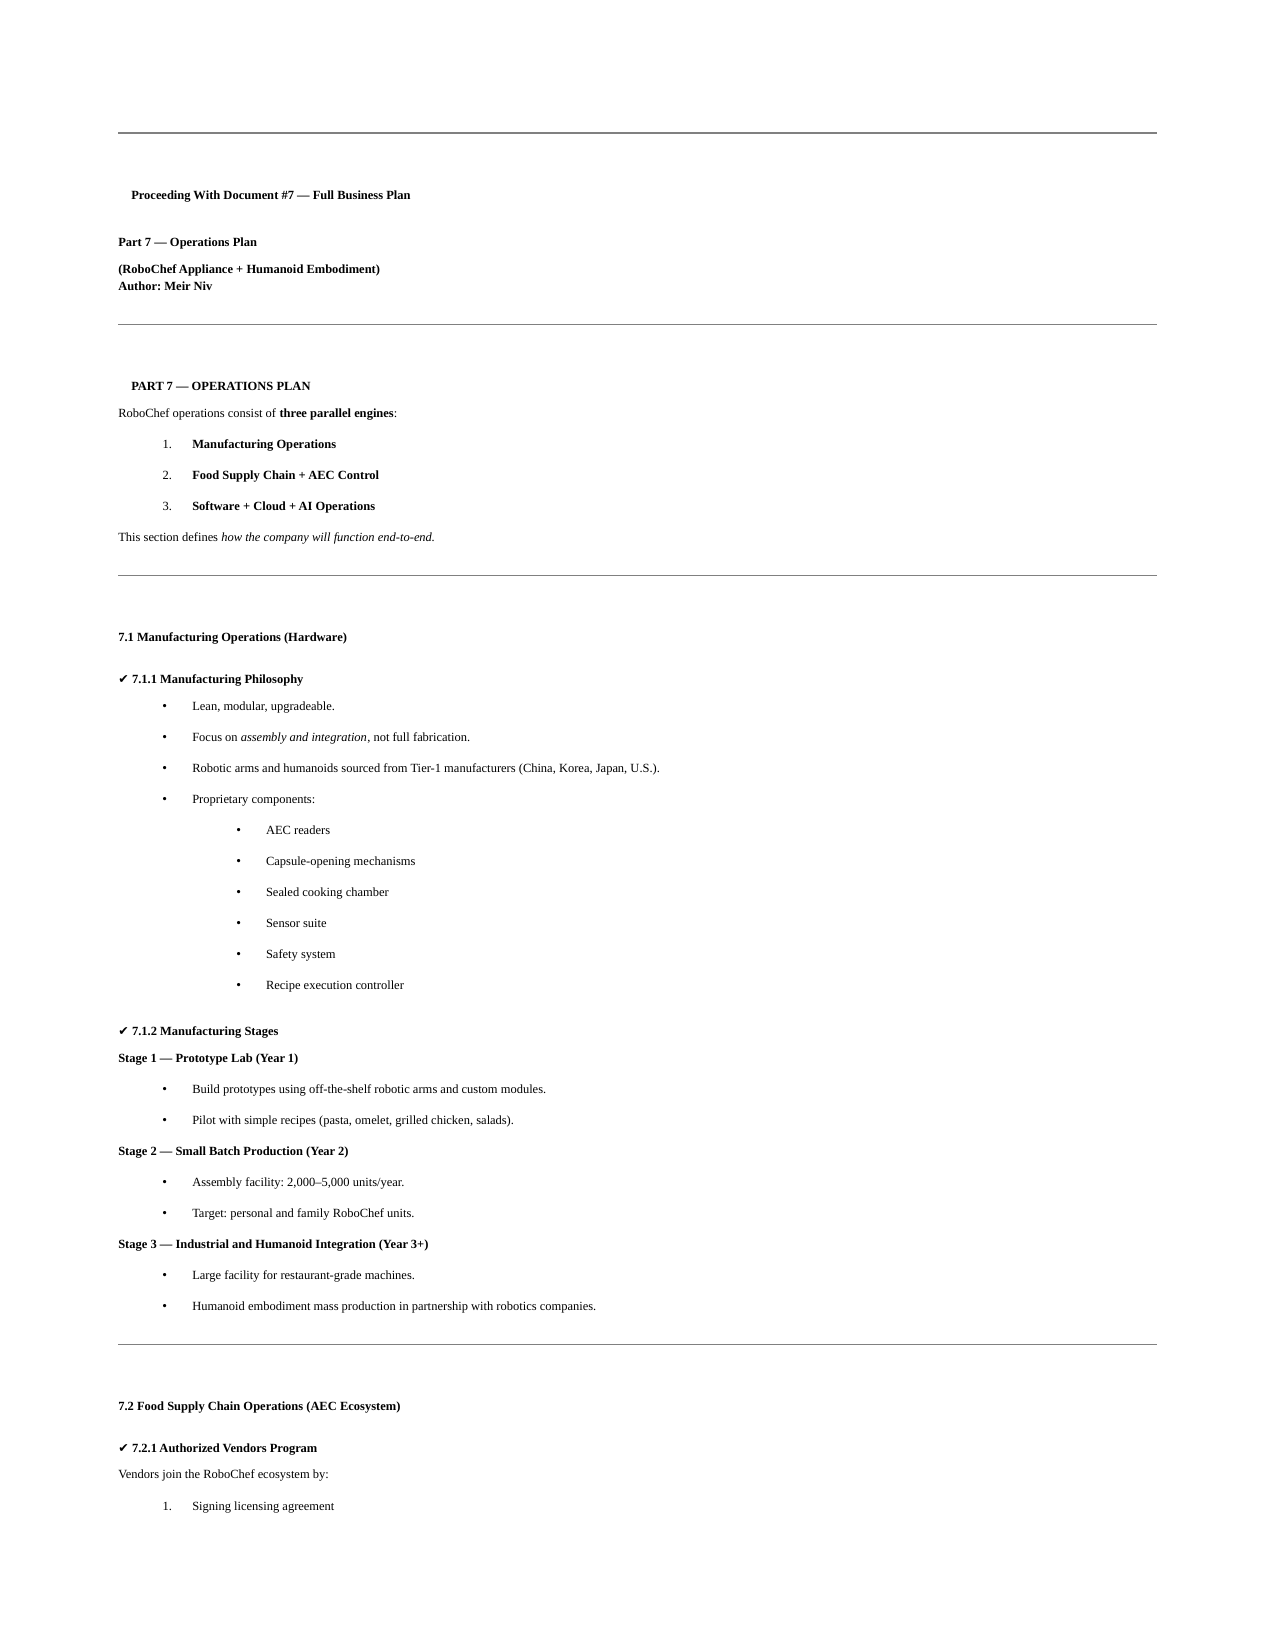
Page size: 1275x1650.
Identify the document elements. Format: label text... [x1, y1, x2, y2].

list Large facility for restaurant-grade machines. [162, 1268, 1157, 1282]
list Humanoid embodiment mass production in partnership with robotics companies. [162, 1299, 1157, 1313]
subtitle Part 7 — Operations Plan [118, 235, 1157, 249]
text Vendors join the RoboChef ecosystem by: [118, 1467, 1157, 1482]
list Safety system [236, 947, 1157, 961]
subtitle ✔️ 7.2.1 Authorized Vendors Program [118, 1440, 1157, 1455]
list Sensor suite [236, 916, 1157, 930]
list Signing licensing agreement [162, 1498, 1157, 1513]
list Focus on assembly and integration, not full fabrication. [162, 729, 1157, 744]
text Stage 3 — Industrial and Humanoid Integration (Year 3+) [118, 1237, 1157, 1251]
list Build prototypes using off-the-shelf robotic arms and custom modules. [162, 1081, 1157, 1096]
subtitle ✔️ 7.1.2 Manufacturing Stages [118, 1023, 1157, 1038]
text (RoboChef Appliance + Humanoid Embodiment) Author: Meir Niv [118, 262, 1157, 293]
list Capsule-opening mechanisms [236, 854, 1157, 868]
subtitle 📘 PART 7 — OPERATIONS PLAN [118, 379, 1157, 393]
text Stage 1 — Prototype Lab (Year 1) [118, 1050, 1157, 1065]
list Sealed cooking chamber [236, 885, 1157, 899]
list Assembly facility: 2,000–5,000 units/year. [162, 1174, 1157, 1189]
text RoboChef operations consist of three parallel engines: [118, 406, 1157, 420]
list Recipe execution controller [236, 978, 1157, 992]
list AEC readers [236, 823, 1157, 837]
list Target: personal and family RoboChef units. [162, 1206, 1157, 1220]
subtitle 7.1 Manufacturing Operations (Hardware) [118, 630, 1157, 644]
list Pilot with simple recipes (pasta, omelet, grilled chicken, salads). [162, 1112, 1157, 1127]
list Software + Cloud + AI Operations [162, 499, 1157, 513]
subtitle 7.2 Food Supply Chain Operations (AEC Ecosystem) [118, 1399, 1157, 1413]
subtitle ✅ Proceeding With Document #7 — Full Business Plan [118, 187, 1157, 202]
list Robotic arms and humanoids sourced from Tier-1 manufacturers (China, Korea, Japan, U.S.). [162, 761, 1157, 775]
list Manufacturing Operations [162, 437, 1157, 451]
list Proprietary components: [162, 792, 1157, 806]
list Lean, modular, upgradeable. [162, 698, 1157, 713]
list Food Supply Chain + AEC Control [162, 468, 1157, 482]
text This section defines how the company will function end-to-end. [118, 530, 1157, 544]
text Stage 2 — Small Batch Production (Year 2) [118, 1143, 1157, 1158]
subtitle ✔️ 7.1.1 Manufacturing Philosophy [118, 672, 1157, 686]
